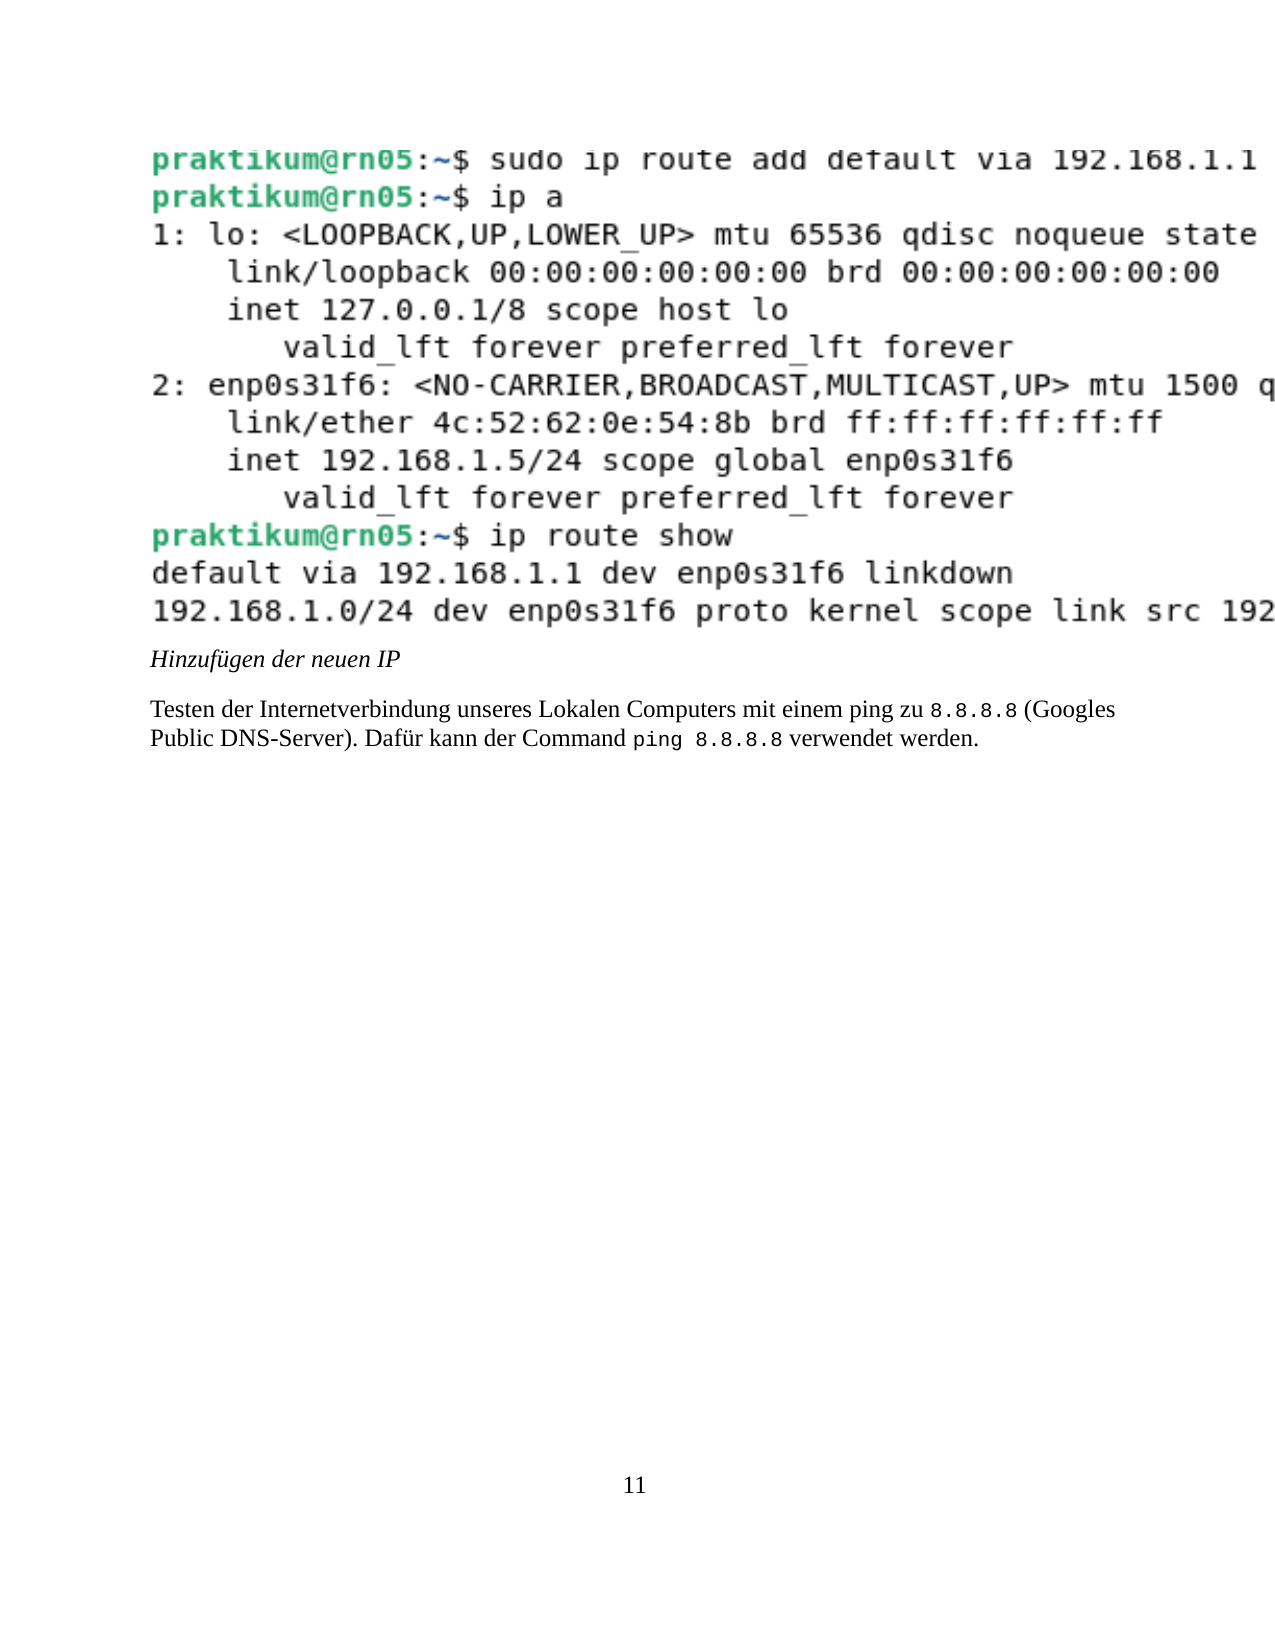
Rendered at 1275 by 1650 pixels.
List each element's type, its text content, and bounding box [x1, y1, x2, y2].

text Testen der Internetverbindung unseres Lokalen Computers mit einem ping zu 8.8.8.8 (Googles Public DNS-Server). Dafür kann der Command ping 8.8.8.8 verwendet werden. [150, 694, 1125, 753]
text Hinzufügen der neuen IP [150, 644, 1125, 672]
picture [150, 150, 1275, 632]
